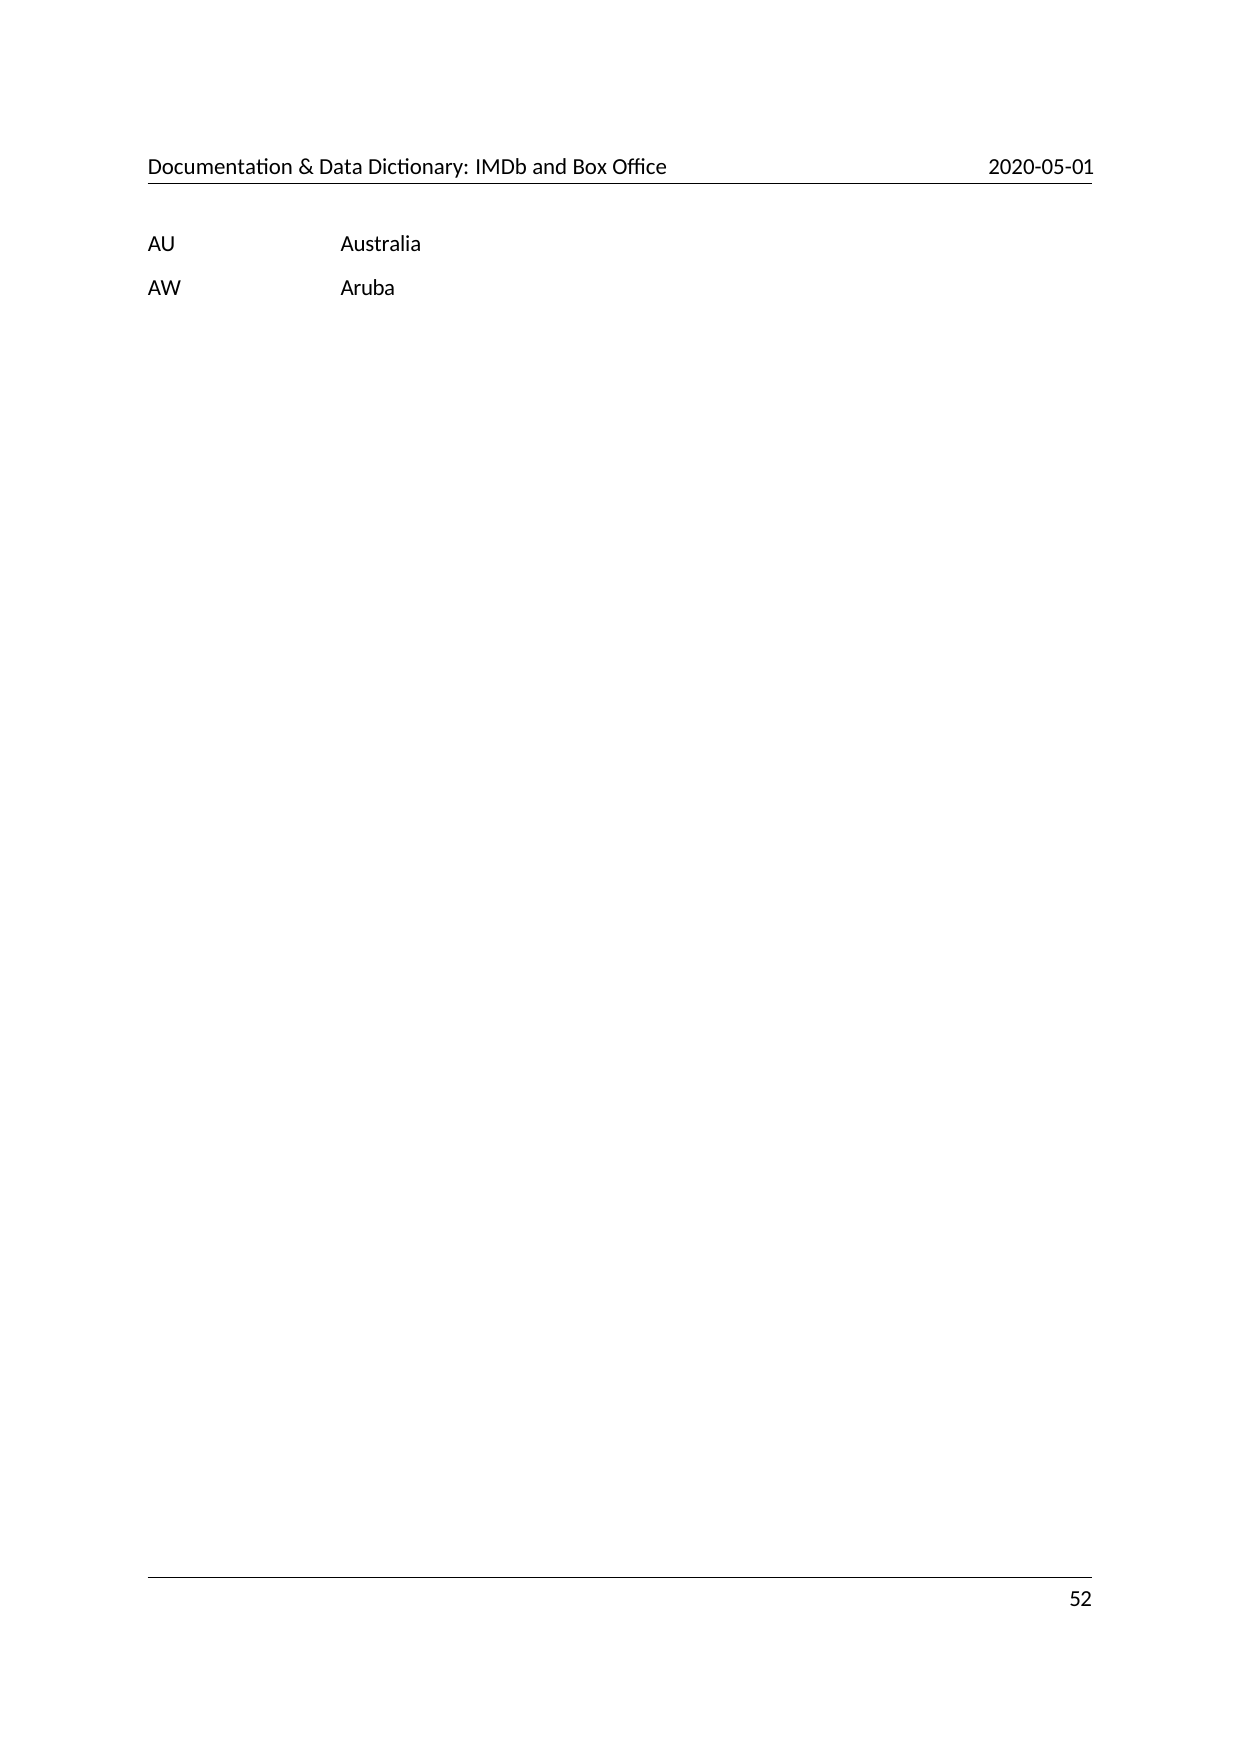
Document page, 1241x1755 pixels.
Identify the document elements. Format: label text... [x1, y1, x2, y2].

text AW Aruba [148, 273, 1241, 302]
text AU Australia [148, 229, 1241, 257]
